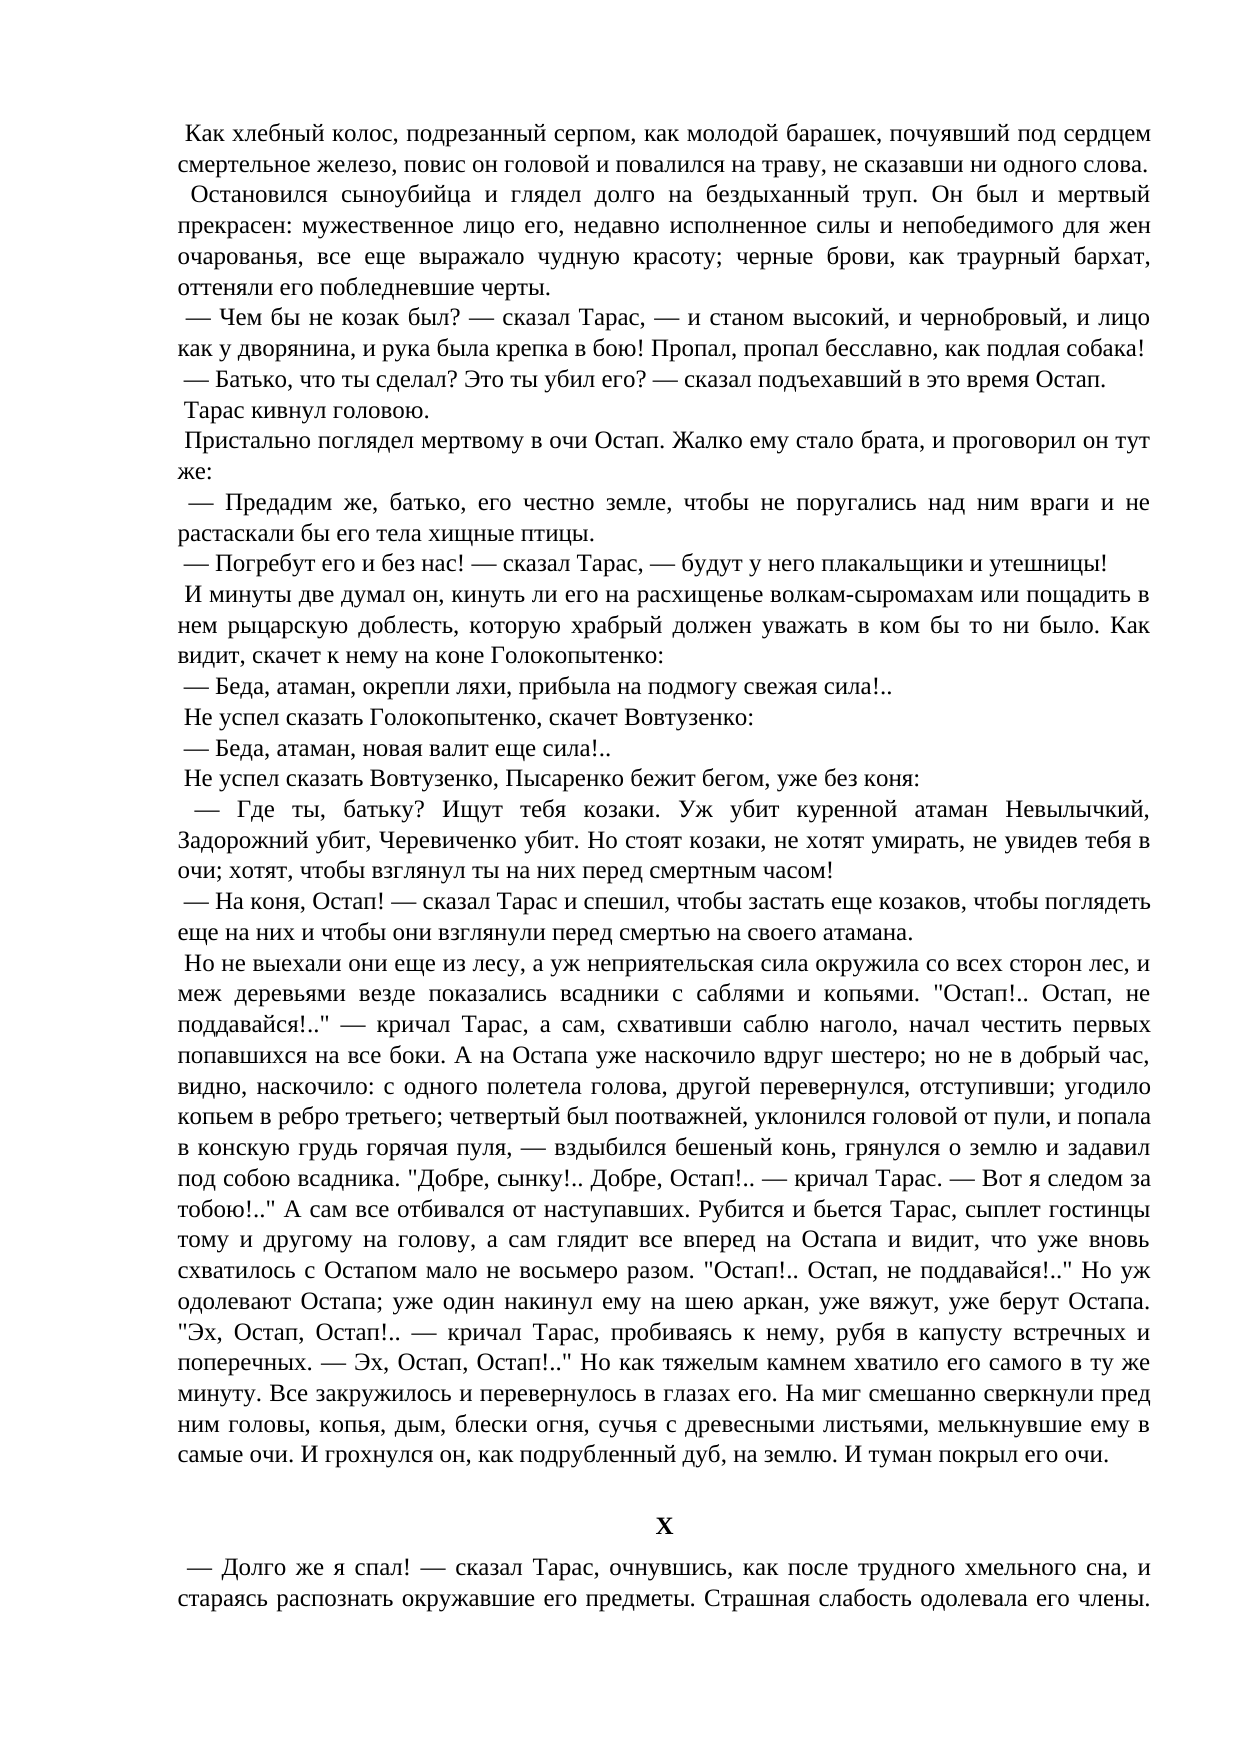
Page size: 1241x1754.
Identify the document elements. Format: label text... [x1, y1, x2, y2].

text — Долго же я спал! — сказал Тарас, очнувшись, как после трудного хмельного сна, и стараясь распознать окружавшие его предметы. Страшная слабость одолевала его члены. [177, 1552, 1152, 1612]
text И минуты две думал он, кинуть ли его на расхищенье волкам-сыромахам или пощадить в нем рыцарскую доблесть, которую храбрый должен уважать в ком бы то ни было. Как видит, скачет к нему на коне Голокопытенко: [177, 579, 1152, 669]
text — Батько, что ты сделал? Это ты убил его? — сказал подъехавший в это время Остап. [177, 364, 1152, 393]
text — Предадим же, батько, его честно земле, чтобы не поругались над ним враги и не растаскали бы его тела хищные птицы. [177, 487, 1152, 546]
text Как хлебный колос, подрезанный серпом, как молодой барашек, почуявший под сердцем смертельное железо, повис он головой и повалился на траву, не сказавши ни одного слова. [177, 118, 1152, 178]
text X [177, 1511, 1152, 1540]
text Тарас кивнул головою. [177, 395, 1152, 423]
text Но не выехали они еще из лесу, а уж неприятельская сила окружила со всех сторон лес, и меж деревьями везде показались всадники с саблями и копьями. "Остап!.. Остап, не поддавайся!.." — кричал Тарас, а сам, схвативши саблю наголо, начал честить первых попавшихся на все боки. А на Остапа уже наскочило вдруг шестеро; но не в добрый час, видно, наскочило: с одного полетела голова, другой перевернулся, отступивши; угодило копьем в ребро третьего; четвертый был поотважней, уклонился головой от пули, и попала в конскую грудь горячая пуля, — вздыбился бешеный конь, грянулся о землю и задавил под собою всадника. "Добре, сынку!.. Добре, Остап!.. — кричал Тарас. — Вот я следом за тобою!.." А сам все отбивался от наступавших. Рубится и бьется Тарас, сыплет гостинцы тому и другому на голову, а сам глядит все вперед на Остапа и видит, что уже вновь схватилось с Остапом мало не восьмеро разом. "Остап!.. Остап, не поддавайся!.." Но уж одолевают Остапа; уже один накинул ему на шею аркан, уже вяжут, уже берут Остапа. "Эх, Остап, Остап!.. — кричал Тарас, пробиваясь к нему, рубя в капусту встречных и поперечных. — Эх, Остап, Остап!.." Но как тяжелым камнем хватило его самого в ту же минуту. Все закружилось и перевернулось в глазах его. На миг смешанно сверкнули пред ним головы, копья, дым, блески огня, сучья с древесными листьями, мелькнувшие ему в самые очи. И грохнулся он, как подрубленный дуб, на землю. И туман покрыл его очи. [177, 948, 1152, 1468]
text Остановился сыноубийца и глядел долго на бездыханный труп. Он был и мертвый прекрасен: мужественное лицо его, недавно исполненное силы и непобедимого для жен очарованья, все еще выражало чудную красоту; черные брови, как траурный бархат, оттеняли его побледневшие черты. [177, 179, 1152, 301]
text Пристально поглядел мертвому в очи Остап. Жалко ему стало брата, и проговорил он тут же: [177, 425, 1152, 485]
text — На коня, Остап! — сказал Тарас и спешил, чтобы застать еще козаков, чтобы поглядеть еще на них и чтобы они взглянули перед смертью на своего атамана. [177, 886, 1152, 946]
text — Чем бы не козак был? — сказал Тарас, — и станом высокий, и чернобровый, и лицо как у дворянина, и рука была крепка в бою! Пропал, пропал бесславно, как подлая собака! [177, 302, 1152, 362]
text — Беда, атаман, новая валит еще сила!.. [177, 733, 1152, 761]
text — Погребут его и без нас! — сказал Тарас, — будут у него плакальщики и утешницы! [177, 548, 1152, 577]
text Не успел сказать Вовтузенко, Пысаренко бежит бегом, уже без коня: [177, 763, 1152, 792]
text Не успел сказать Голокопытенко, скачет Вовтузенко: [177, 702, 1152, 731]
text — Где ты, батьку? Ищут тебя козаки. Уж убит куренной атаман Невылычкий, Задорожний убит, Черевиченко убит. Но стоят козаки, не хотят умирать, не увидев тебя в очи; хотят, чтобы взглянул ты на них перед смертным часом! [177, 794, 1152, 884]
text — Беда, атаман, окрепли ляхи, прибыла на подмогу свежая сила!.. [177, 671, 1152, 700]
